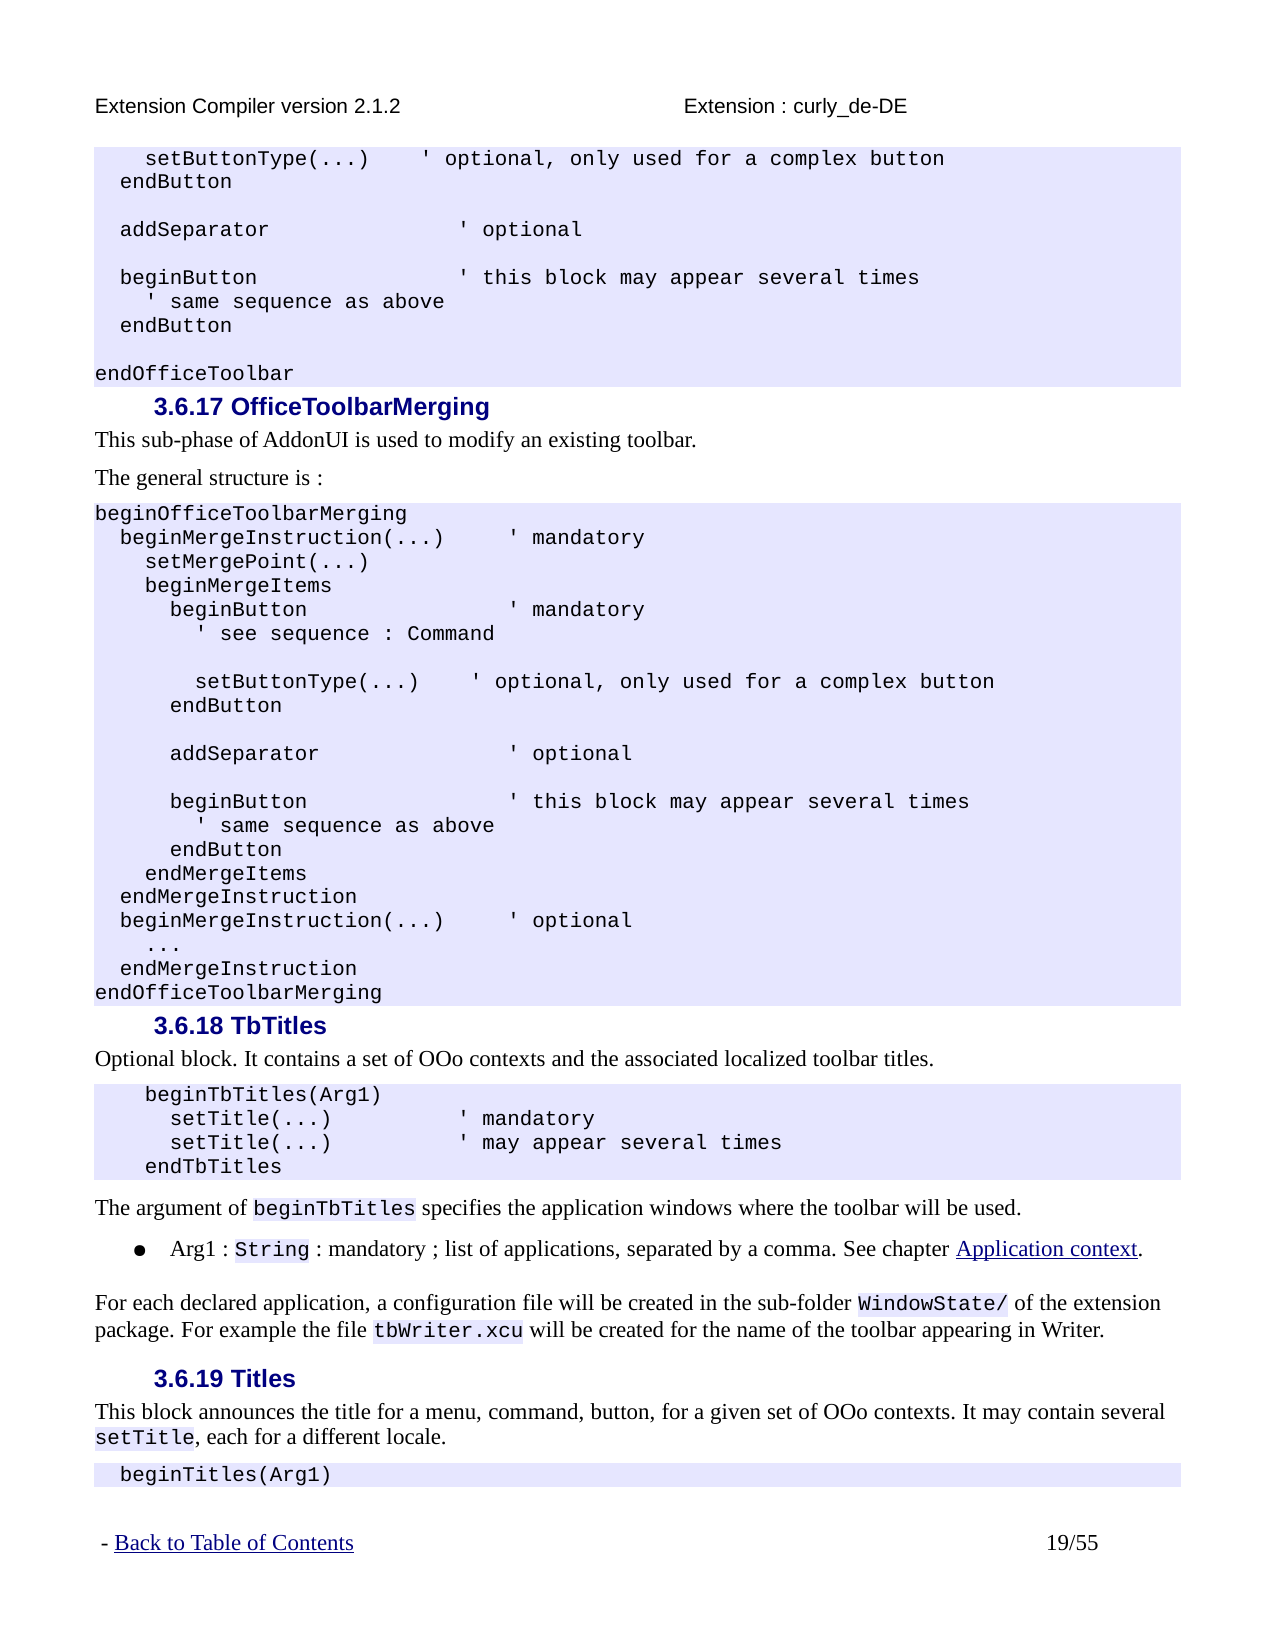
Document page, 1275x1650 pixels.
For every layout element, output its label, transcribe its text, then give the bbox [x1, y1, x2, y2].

text endButton [94, 315, 1181, 339]
text For each declared application, a configuration file will be created in the sub-folder WindowState/ of the extension package. For example the file tbWriter.xcu will be created for the name of the toolbar appearing in Writer. [94, 1290, 1181, 1344]
text beginTbTitles(Arg1) [94, 1084, 1181, 1108]
text endButton [94, 838, 1181, 862]
text This sub-phase of AddonUI is used to modify an existing toolbar. [94, 427, 1181, 452]
subtitle TbTitles [153, 1012, 1181, 1040]
text endMergeInstruction [94, 958, 1181, 982]
list Arg1 : String : mandatory ; list of applications, separated by a comma. See chapter Application context. [132, 1236, 1181, 1263]
text endMergeInstruction [94, 886, 1181, 910]
text This block announces the title for a menu, command, button, for a given set of OOo contexts. It may contain several setTitle, each for a different locale. [94, 1398, 1181, 1451]
text addSeparator ' optional [94, 219, 1181, 243]
text Optional block. It contains a set of OOo contexts and the associated localized toolbar titles. [94, 1046, 1181, 1072]
subtitle Titles [153, 1364, 1181, 1393]
text endButton [94, 695, 1181, 719]
text beginButton ' mandatory [94, 599, 1181, 623]
text endOfficeToolbar [94, 363, 1181, 387]
text ... [94, 934, 1181, 958]
text ' same sequence as above [94, 291, 1181, 315]
text endTbTitles [94, 1156, 1181, 1180]
text setTitle(...) ' mandatory [94, 1108, 1181, 1132]
text setTitle(...) ' may appear several times [94, 1132, 1181, 1156]
text ' same sequence as above [94, 814, 1181, 838]
text beginTitles(Arg1) [94, 1463, 1181, 1487]
text setButtonType(...) ' optional, only used for a complex button [94, 147, 1181, 171]
text beginMergeItems [94, 575, 1181, 599]
text The general structure is : [94, 465, 1181, 491]
text beginMergeInstruction(...) ' mandatory [94, 527, 1181, 551]
text The argument of beginTbTitles specifies the application windows where the toolbar will be used. [94, 1194, 1181, 1221]
text beginButton ' this block may appear several times [94, 791, 1181, 814]
text endMergeItems [94, 862, 1181, 886]
text beginButton ' this block may appear several times [94, 267, 1181, 291]
text addSeparator ' optional [94, 743, 1181, 767]
text beginMergeInstruction(...) ' optional [94, 910, 1181, 934]
text endButton [94, 171, 1181, 195]
text beginOfficeToolbarMerging [94, 503, 1181, 527]
subtitle OfficeToolbarMerging [153, 393, 1181, 421]
text ' see sequence : Command [94, 623, 1181, 647]
text setMergePoint(...) [94, 551, 1181, 575]
text setButtonType(...) ' optional, only used for a complex button [94, 671, 1181, 695]
text endOfficeToolbarMerging [94, 982, 1181, 1006]
